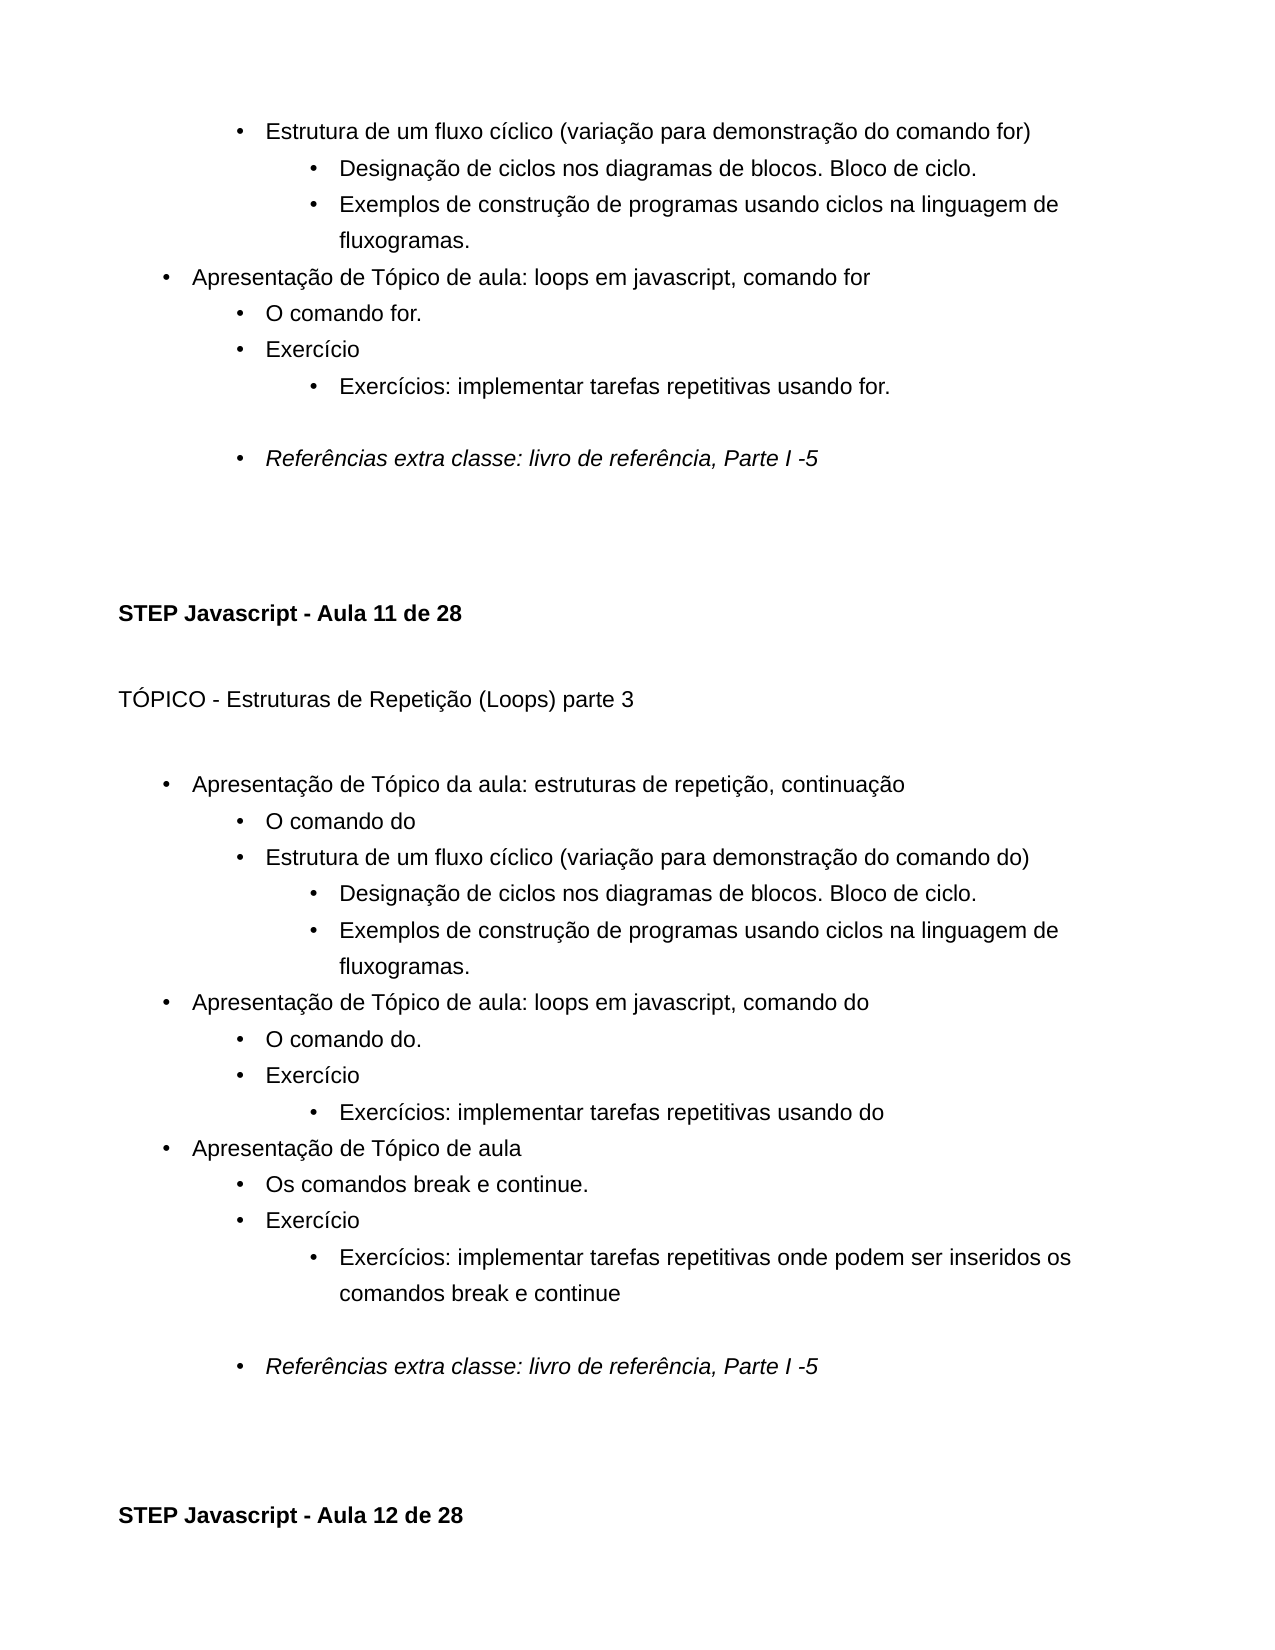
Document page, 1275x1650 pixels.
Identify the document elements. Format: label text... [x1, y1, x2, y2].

list Exercícios: implementar tarefas repetitivas usando do [309, 1098, 1157, 1125]
list Exercício [236, 1207, 1157, 1234]
list Estrutura de um fluxo cíclico (variação para demonstração do comando do) [236, 844, 1157, 870]
list Estrutura de um fluxo cíclico (variação para demonstração do comando for) [236, 118, 1157, 144]
text STEP Javascript - Aula 12 de 28 [118, 1502, 1157, 1528]
list Os comandos break e continue. [236, 1171, 1157, 1197]
list O comando do [236, 808, 1157, 834]
list Exercícios: implementar tarefas repetitivas usando for. [309, 373, 1157, 399]
list Apresentação de Tópico da aula: estruturas de repetição, continuação [162, 771, 1157, 798]
list Designação de ciclos nos diagramas de blocos. Bloco de ciclo. [309, 880, 1157, 907]
list Exercícios: implementar tarefas repetitivas onde podem ser inseridos os comandos break e continue [309, 1244, 1157, 1307]
text TÓPICO - Estruturas de Repetição (Loops) parte 3 [118, 686, 1157, 712]
list Exercício [236, 1062, 1157, 1088]
list Exercício [236, 336, 1157, 363]
text STEP Javascript - Aula 11 de 28 [118, 600, 1157, 627]
list Apresentação de Tópico de aula [162, 1135, 1157, 1161]
list Apresentação de Tópico de aula: loops em javascript, comando for [162, 263, 1157, 290]
list Apresentação de Tópico de aula: loops em javascript, comando do [162, 989, 1157, 1016]
list Exemplos de construção de programas usando ciclos na linguagem de fluxogramas. [309, 917, 1157, 979]
list Referências extra classe: livro de referência, Parte I -5 [236, 445, 1157, 472]
list Designação de ciclos nos diagramas de blocos. Bloco de ciclo. [309, 154, 1157, 181]
list O comando for. [236, 300, 1157, 326]
list O comando do. [236, 1026, 1157, 1052]
list Referências extra classe: livro de referência, Parte I -5 [236, 1353, 1157, 1379]
list Exemplos de construção de programas usando ciclos na linguagem de fluxogramas. [309, 191, 1157, 253]
